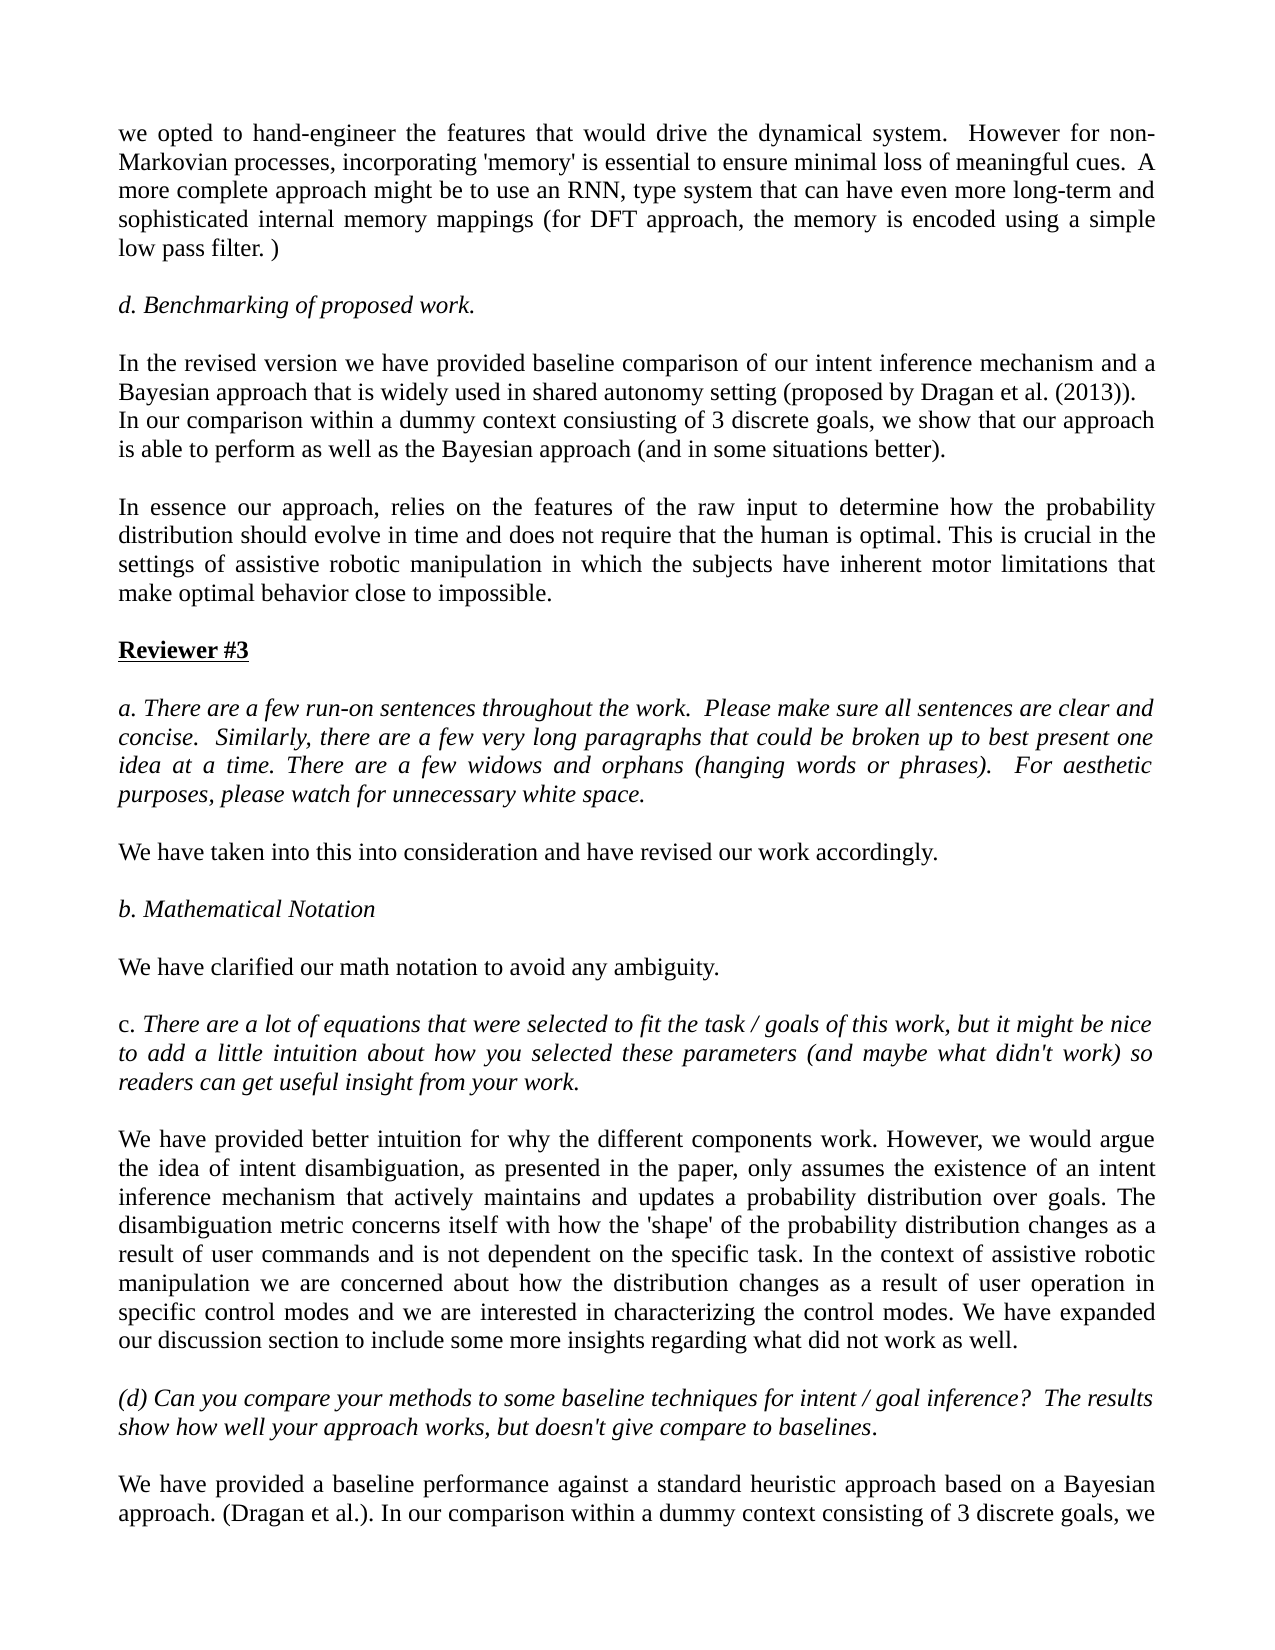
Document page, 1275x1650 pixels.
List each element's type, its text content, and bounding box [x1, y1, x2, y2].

text c. There are a lot of equations that were selected to fit the task / goals of this work, but it might be nice to add a little intuition about how you selected these parameters (and maybe what didn't work) so readers can get useful insight from your work. [118, 1009, 1157, 1096]
text We have clarified our math notation to avoid any ambiguity. [118, 952, 1157, 981]
text We have provided a baseline performance against a standard heuristic approach based on a Bayesian approach. (Dragan et al.). In our comparison within a dummy context consisting of 3 discrete goals, we [118, 1469, 1157, 1527]
text a. There are a few run-on sentences throughout the work. Please make sure all sentences are clear and concise. Similarly, there are a few very long paragraphs that could be broken up to best present one idea at a time. There are a few widows and orphans (hanging words or phrases). For aesthetic purposes, please watch for unnecessary white space. [118, 693, 1157, 808]
text In essence our approach, relies on the features of the raw input to determine how the probability distribution should evolve in time and does not require that the human is optimal. This is crucial in the settings of assistive robotic manipulation in which the subjects have inherent motor limitations that make optimal behavior close to impossible. [118, 492, 1157, 607]
text d. Benchmarking of proposed work. [118, 291, 1157, 319]
text We have provided better intuition for why the different components work. However, we would argue the idea of intent disambiguation, as presented in the paper, only assumes the existence of an intent inference mechanism that actively maintains and updates a probability distribution over goals. The disambiguation metric concerns itself with how the 'shape' of the probability distribution changes as a result of user commands and is not dependent on the specific task. In the context of assistive robotic manipulation we are concerned about how the distribution changes as a result of user operation in specific control modes and we are interested in characterizing the control modes. We have expanded our discussion section to include some more insights regarding what did not work as well. [118, 1124, 1157, 1354]
text In the revised version we have provided baseline comparison of our intent inference mechanism and a Bayesian approach that is widely used in shared autonomy setting (proposed by Dragan et al. (2013)). [118, 348, 1157, 406]
text we opted to hand-engineer the features that would drive the dynamical system. However for non-Markovian processes, incorporating 'memory' is essential to ensure minimal loss of meaningful cues. A more complete approach might be to use an RNN, type system that can have even more long-term and sophisticated internal memory mappings (for DFT approach, the memory is encoded using a simple low pass filter. ) [118, 118, 1157, 262]
text Reviewer #3 [118, 636, 1157, 664]
text b. Mathematical Notation [118, 894, 1157, 923]
text In our comparison within a dummy context consiusting of 3 discrete goals, we show that our approach is able to perform as well as the Bayesian approach (and in some situations better). [118, 406, 1157, 463]
text (d) Can you compare your methods to some baseline techniques for intent / goal inference? The results show how well your approach works, but doesn't give compare to baselines. [118, 1383, 1157, 1441]
text We have taken into this into consideration and have revised our work accordingly. [118, 837, 1157, 866]
